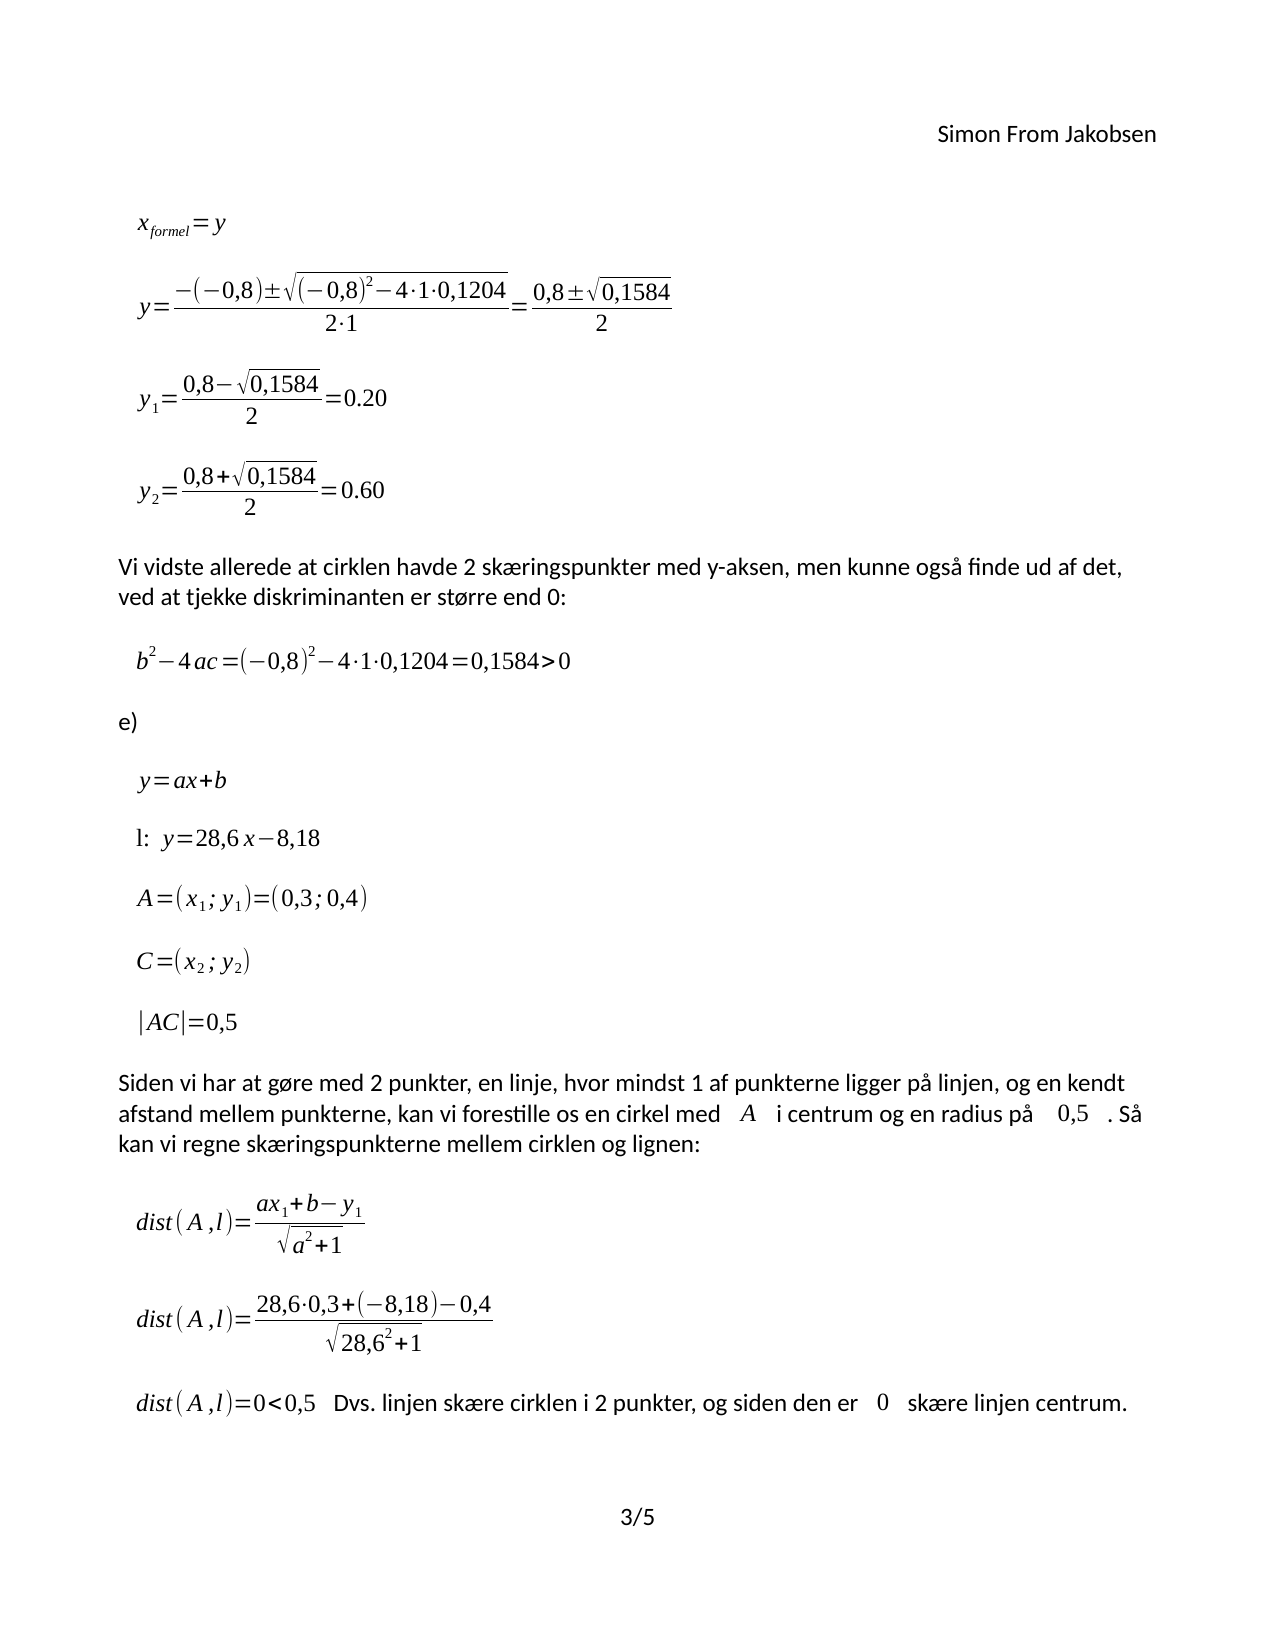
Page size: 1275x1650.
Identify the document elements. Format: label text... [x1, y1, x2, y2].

text e) [118, 706, 1157, 736]
text Siden vi har at gøre med 2 punkter, en linje, hvor mindst 1 af punkterne ligger på linjen, og en kendt afstand mellem punkterne, kan vi forestille os en cirkel medi centrum og en radius på . Så kan vi regne skæringspunkterne mellem cirklen og lignen: [118, 1068, 1157, 1159]
text Vi vidste allerede at cirklen havde 2 skæringspunkter med y-aksen, men kunne også finde ud af det, ved at tjekke diskriminanten er større end 0: [118, 551, 1157, 612]
text Dvs. linjen skære cirklen i 2 punkter, og siden den erskære linjen centrum. [118, 1387, 1157, 1418]
